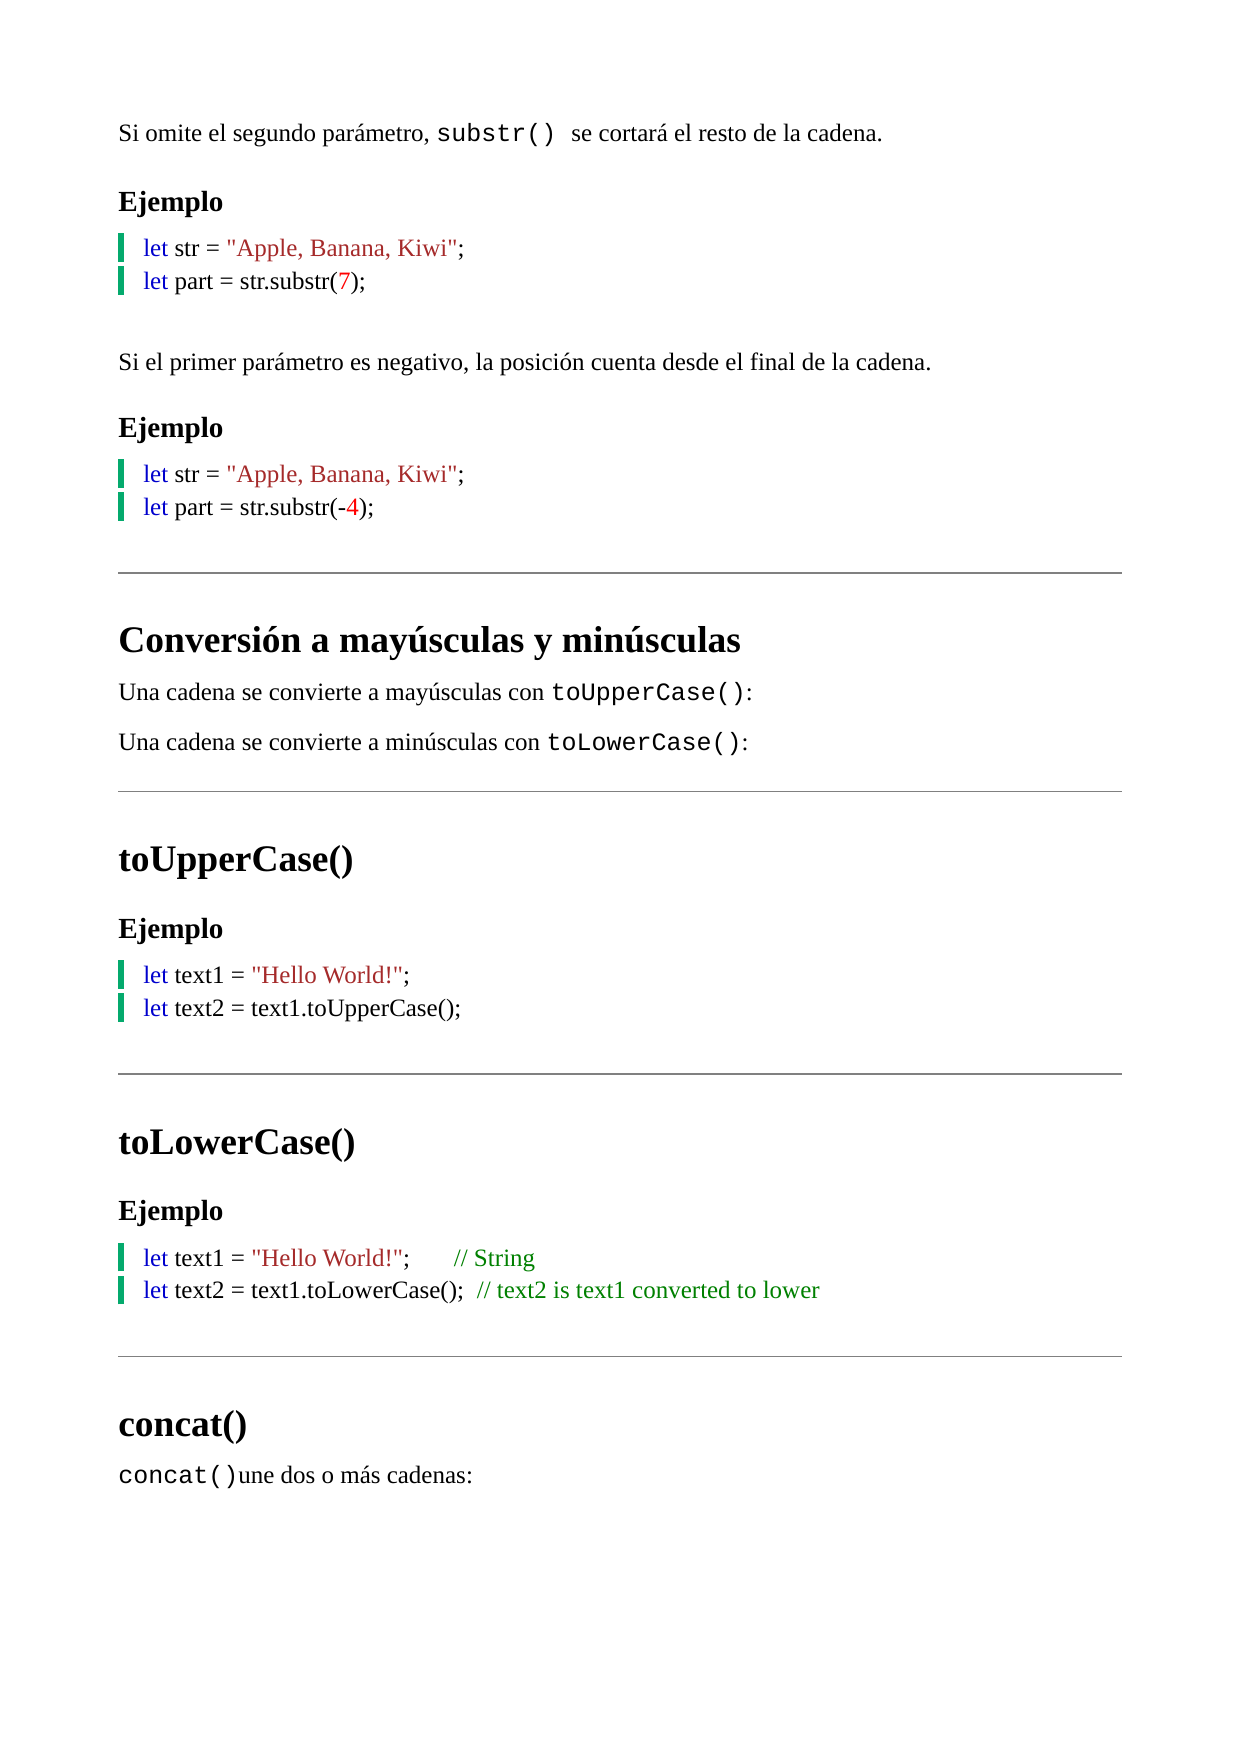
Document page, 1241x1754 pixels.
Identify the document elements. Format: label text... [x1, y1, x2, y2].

text let str = "Apple, Banana, Kiwi"; let part = str.substr(7); [118, 233, 1122, 295]
subtitle concat() [118, 1402, 1122, 1445]
text concat()une dos o más cadenas: [118, 1460, 1122, 1491]
text Si el primer parámetro es negativo, la posición cuenta desde el final de la cadena. [118, 347, 1122, 375]
text Si omite el segundo parámetro, substr() se cortará el resto de la cadena. [118, 118, 1122, 149]
subtitle Ejemplo [118, 911, 1122, 944]
text Una cadena se convierte a minúsculas con toLowerCase(): [118, 727, 1122, 757]
subtitle Ejemplo [118, 1193, 1122, 1227]
text let text1 = "Hello World!"; // String let text2 = text1.toLowerCase(); // text2 is text1 converted to lower [118, 1243, 1122, 1304]
subtitle Ejemplo [118, 184, 1122, 217]
subtitle toUpperCase() [118, 837, 1122, 880]
text let text1 = "Hello World!"; let text2 = text1.toUpperCase(); [118, 960, 1122, 1022]
subtitle toLowerCase() [118, 1119, 1122, 1162]
text Una cadena se convierte a mayúsculas con toUpperCase(): [118, 677, 1122, 707]
text let str = "Apple, Banana, Kiwi"; let part = str.substr(-4); [118, 459, 1122, 521]
subtitle Ejemplo [118, 410, 1122, 443]
subtitle Conversión a mayúsculas y minúsculas [118, 618, 1122, 661]
